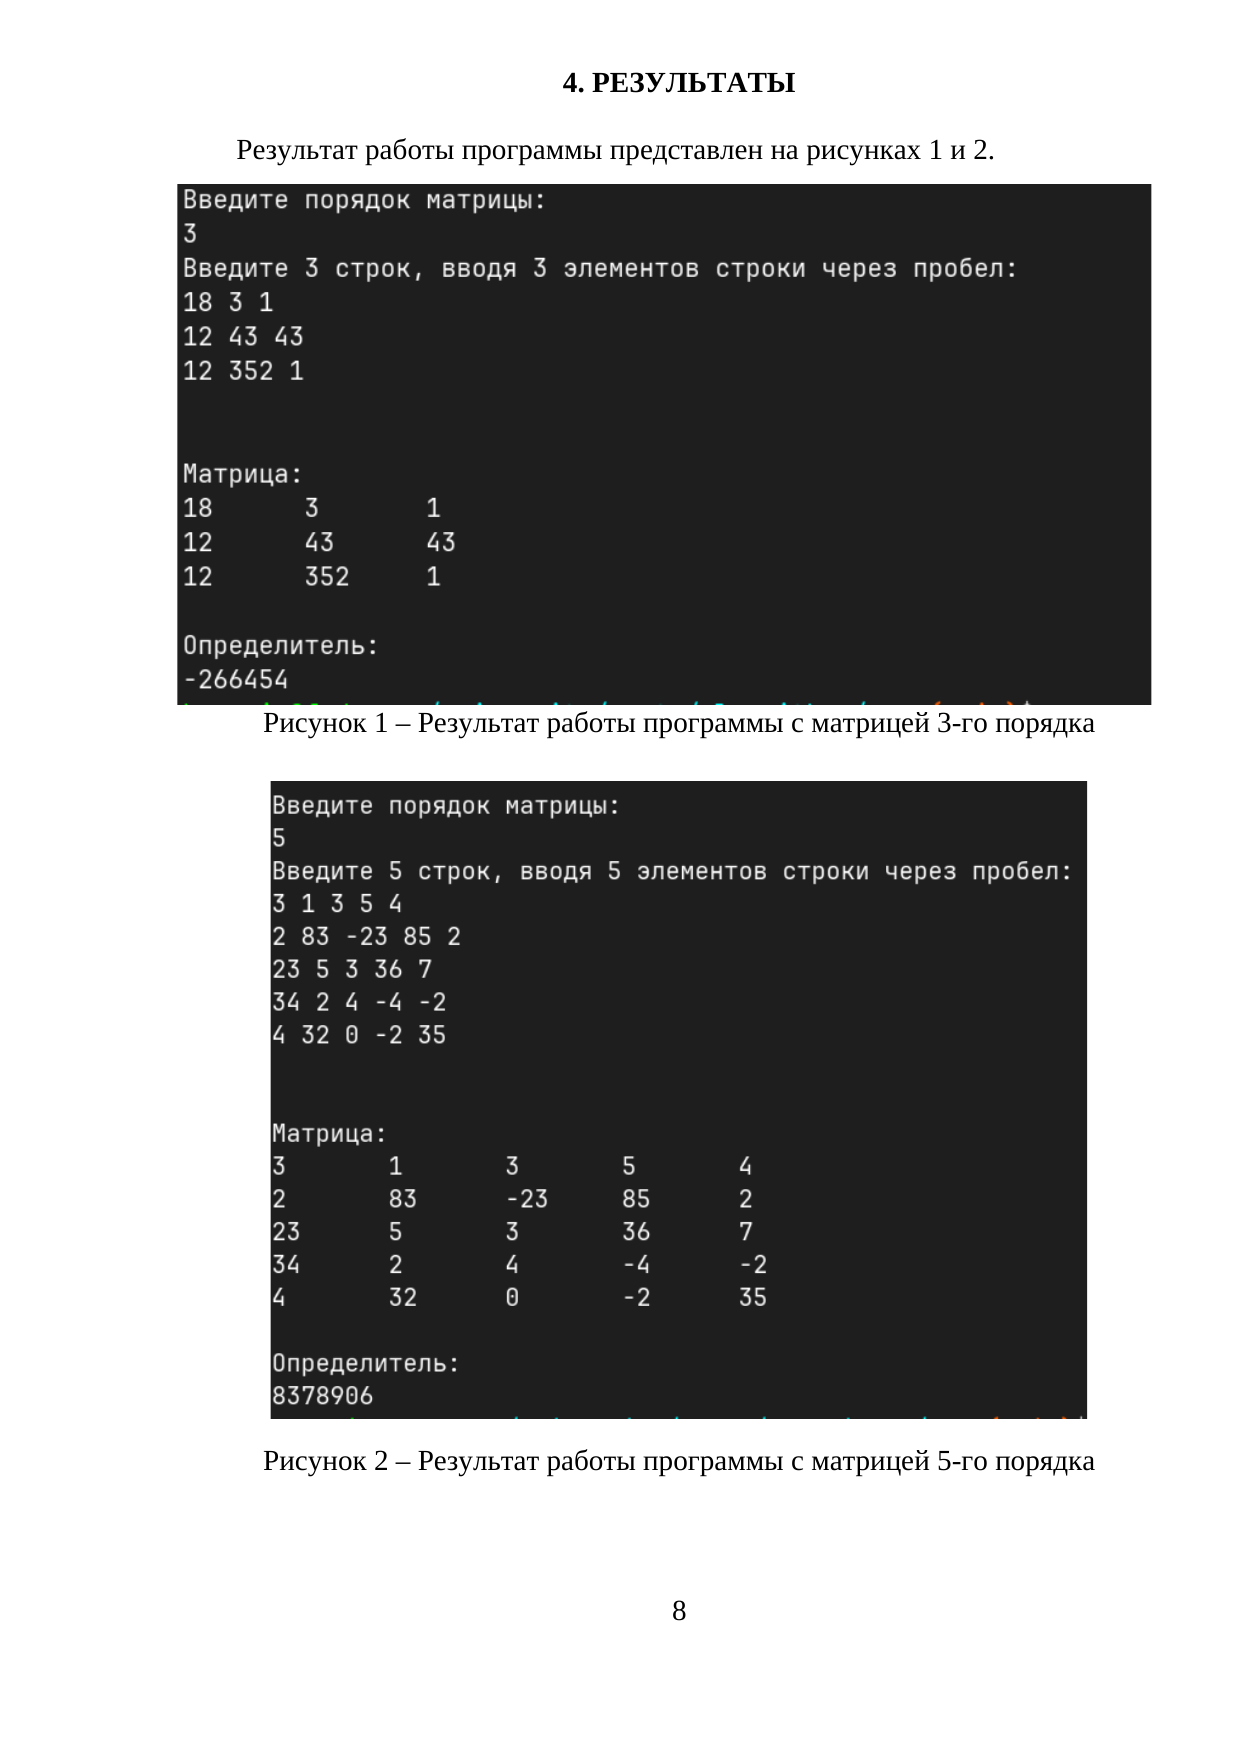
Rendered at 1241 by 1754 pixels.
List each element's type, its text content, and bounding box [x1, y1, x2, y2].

text Результат работы программы представлен на рисунках 1 и 2. [177, 132, 1181, 166]
text Рисунок 1 – Результат работы программы с матрицей 3-го порядка [177, 166, 1181, 738]
text Рисунок 2 – Результат работы программы с матрицей 5-го порядка [177, 1443, 1181, 1476]
subtitle 4. РЕЗУЛЬТАТЫ [177, 65, 1181, 98]
